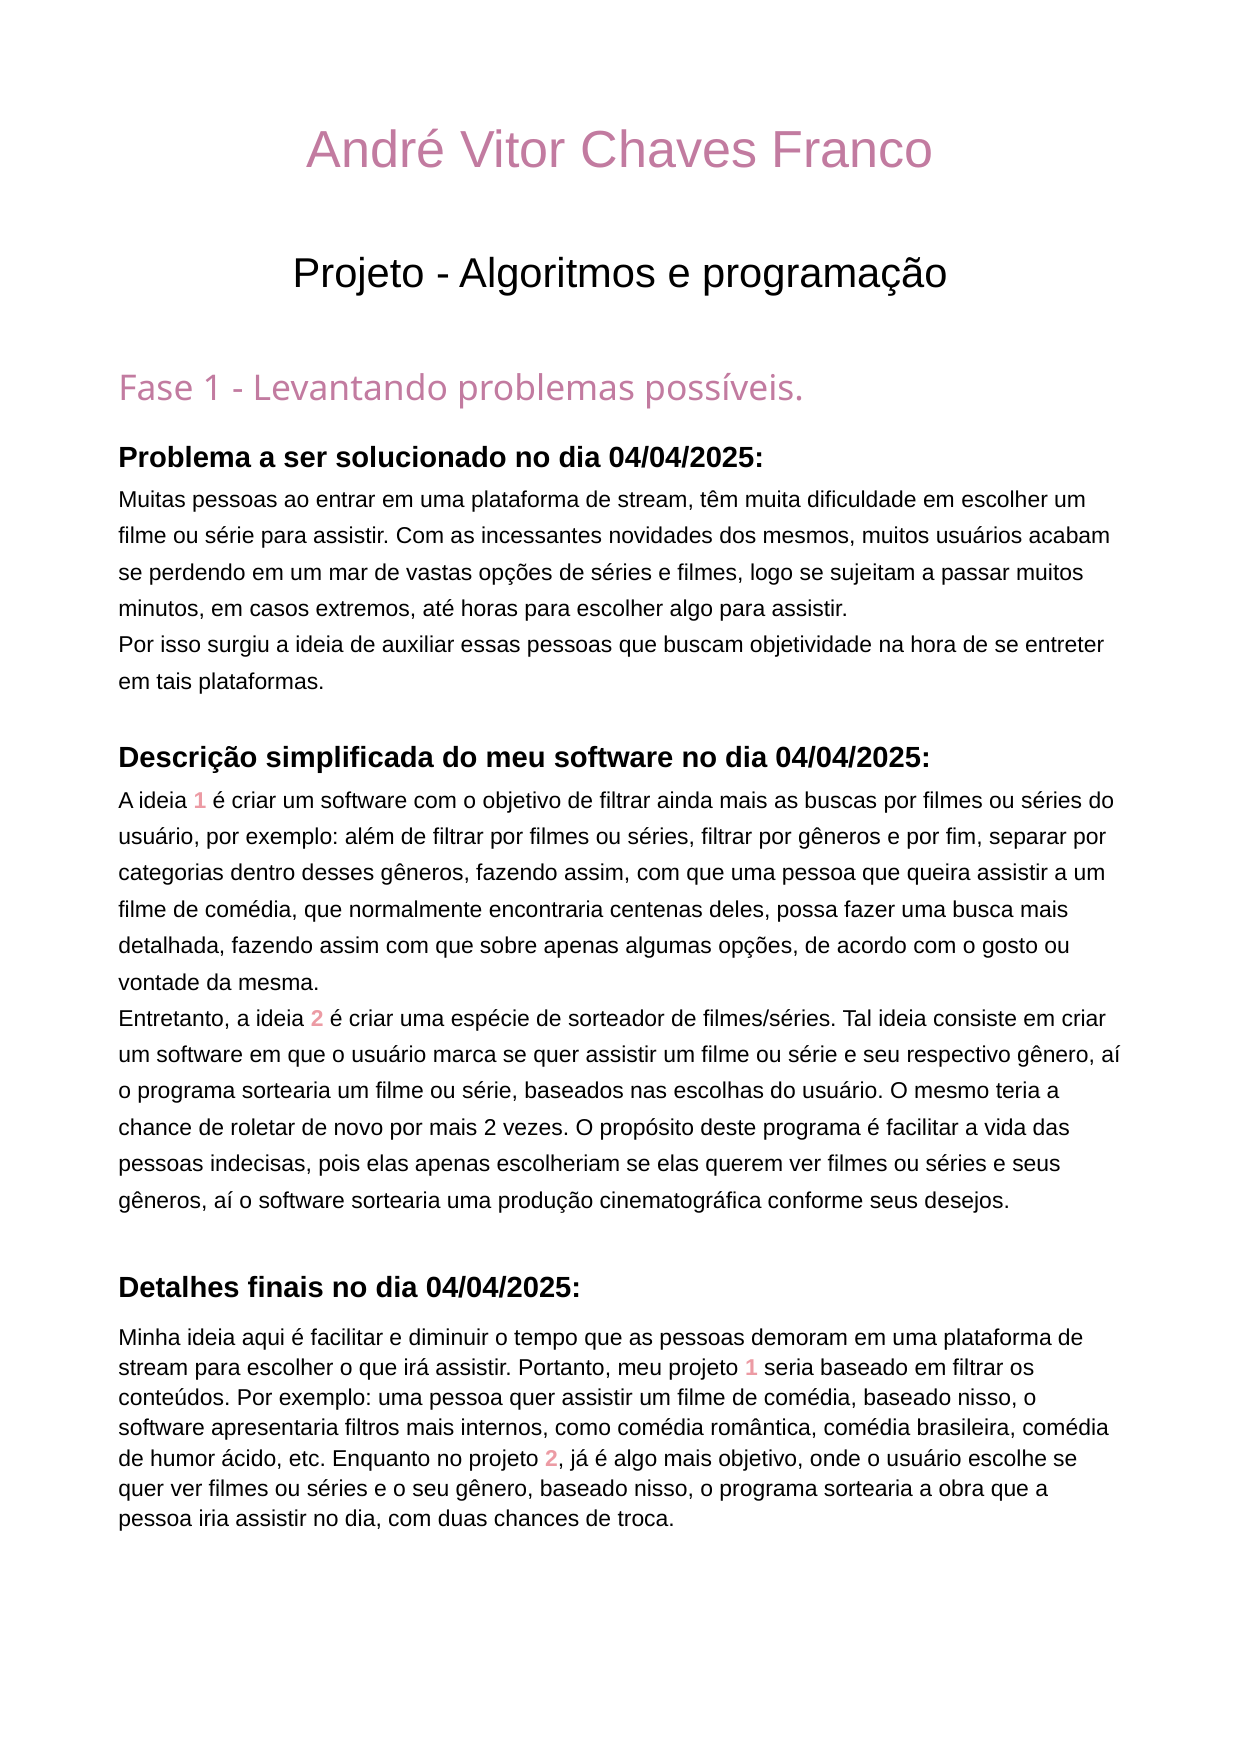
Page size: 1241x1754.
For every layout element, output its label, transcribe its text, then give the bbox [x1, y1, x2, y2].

text Por isso surgiu a ideia de auxiliar essas pessoas que buscam objetividade na hora de se entreter em tais plataformas. [118, 631, 1122, 694]
text A ideia 1 é criar um software com o objetivo de filtrar ainda mais as buscas por filmes ou séries do usuário, por exemplo: além de filtrar por filmes ou séries, filtrar por gêneros e por fim, separar por categorias dentro desses gêneros, fazendo assim, com que uma pessoa que queira assistir a um filme de comédia, que normalmente encontraria centenas deles, possa fazer uma busca mais detalhada, fazendo assim com que sobre apenas algumas opções, de acordo com o gosto ou vontade da mesma. [118, 787, 1122, 995]
text André Vitor Chaves Franco [118, 118, 1122, 178]
text Entretanto, a ideia 2 é criar uma espécie de sorteador de filmes/séries. Tal ideia consiste em criar um software em que o usuário marca se quer assistir um filme ou série e seu respectivo gênero, aí o programa sortearia um filme ou série, baseados nas escolhas do usuário. O mesmo teria a chance de roletar de novo por mais 2 vezes. O propósito deste programa é facilitar a vida das pessoas indecisas, pois elas apenas escolheriam se elas querem ver filmes ou séries e seus gêneros, aí o software sortearia uma produção cinematográfica conforme seus desejos. [118, 1005, 1122, 1213]
text Detalhes finais no dia 04/04/2025: [118, 1271, 1122, 1304]
text Projeto - Algoritmos e programação [118, 248, 1122, 296]
text Problema a ser solucionado no dia 04/04/2025: [118, 440, 1122, 473]
text Descrição simplificada do meu software no dia 04/04/2025: [118, 740, 1122, 774]
subtitle Fase 1 - Levantando problemas possíveis. [118, 362, 1122, 410]
text Minha ideia aqui é facilitar e diminuir o tempo que as pessoas demoram em uma plataforma de stream para escolher o que irá assistir. Portanto, meu projeto 1 seria baseado em filtrar os conteúdos. Por exemplo: uma pessoa quer assistir um filme de comédia, baseado nisso, o software apresentaria filtros mais internos, como comédia romântica, comédia brasileira, comédia de humor ácido, etc. Enquanto no projeto 2, já é algo mais objetivo, onde o usuário escolhe se quer ver filmes ou séries e o seu gênero, baseado nisso, o programa sortearia a obra que a pessoa iria assistir no dia, com duas chances de troca. [118, 1324, 1122, 1564]
text Muitas pessoas ao entrar em uma plataforma de stream, têm muita dificuldade em escolher um filme ou série para assistir. Com as incessantes novidades dos mesmos, muitos usuários acabam se perdendo em um mar de vastas opções de séries e filmes, logo se sujeitam a passar muitos minutos, em casos extremos, até horas para escolher algo para assistir. [118, 486, 1122, 621]
